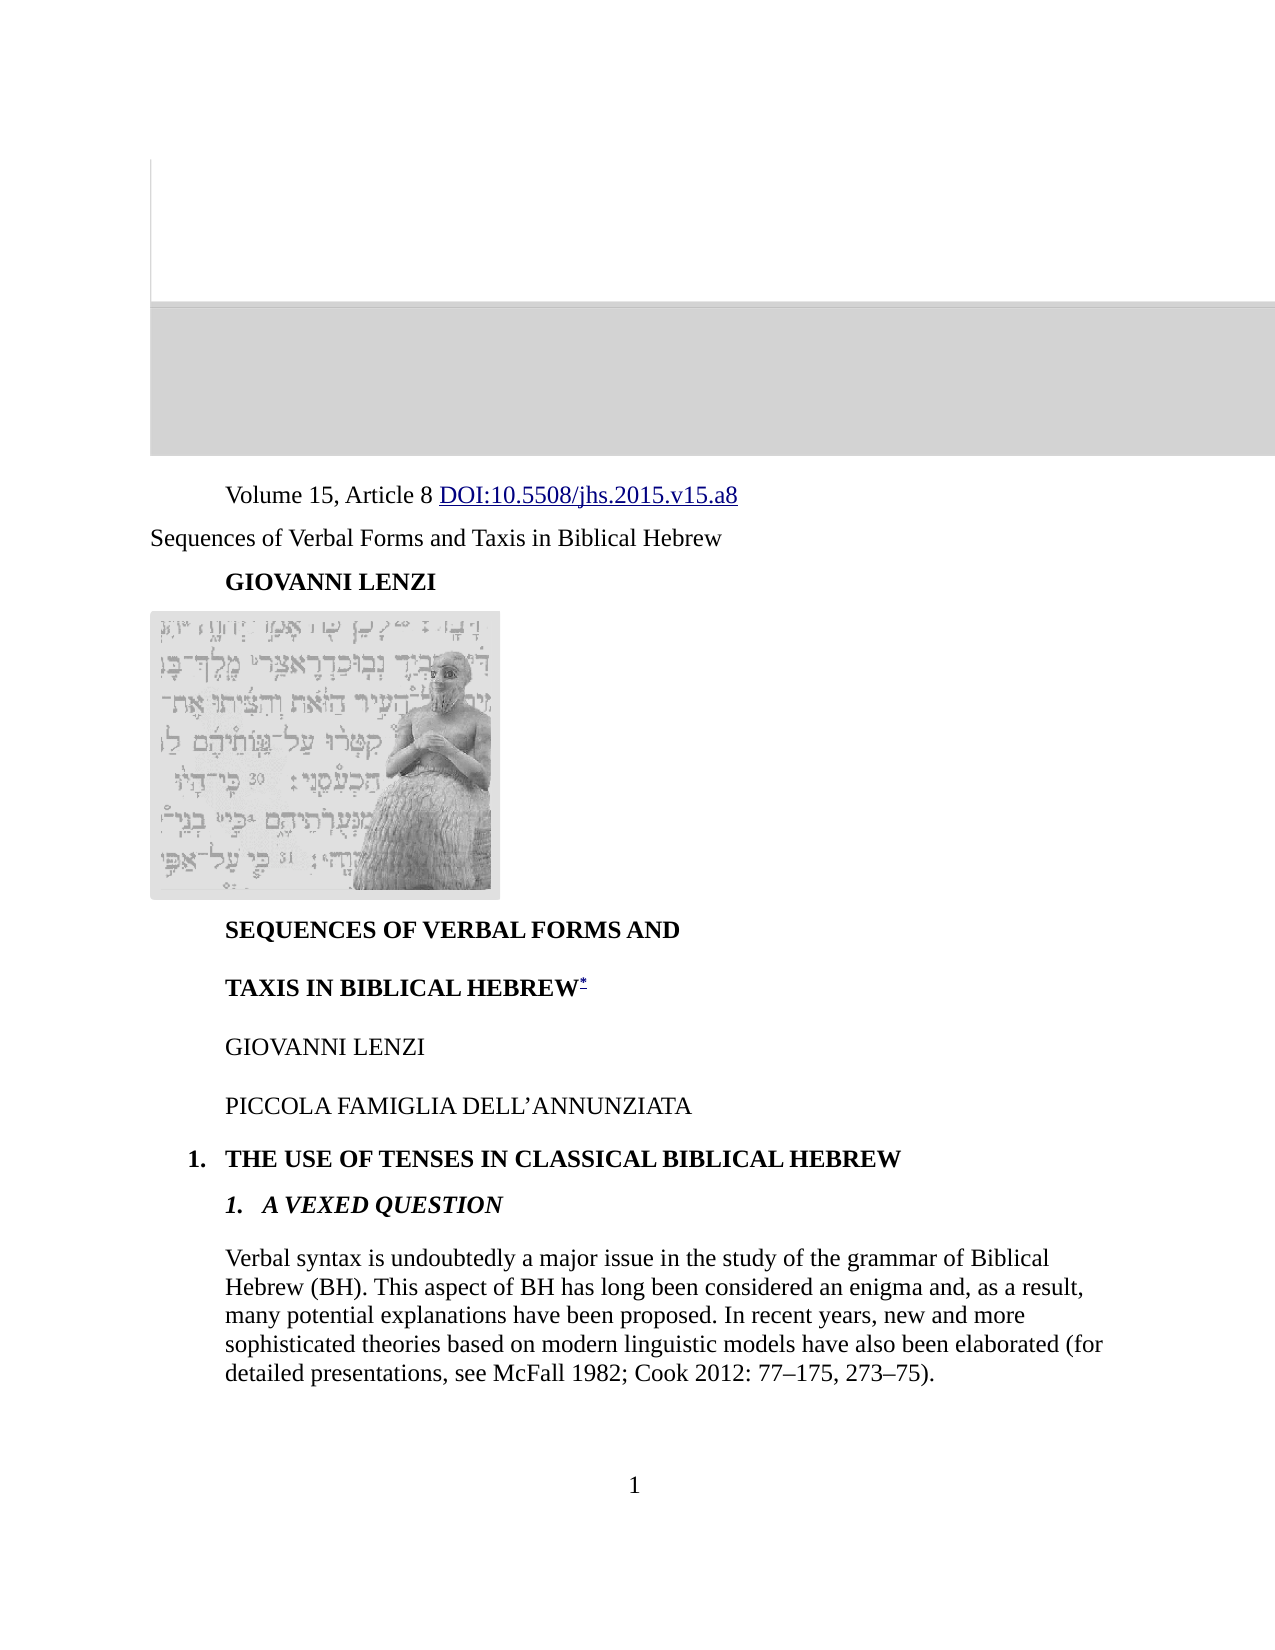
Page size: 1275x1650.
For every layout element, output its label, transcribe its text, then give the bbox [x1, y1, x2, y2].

text PICCOLA FAMIGLIA DELL’ANNUNZIATA [225, 1091, 1125, 1120]
text GIOVANNI LENZI [225, 1032, 1125, 1061]
text Volume 15, Article 8 DOI:10.5508/jhs.2015.v15.a8 [225, 480, 1125, 508]
text GIOVANNI LENZI [225, 567, 1125, 596]
picture [150, 611, 501, 900]
list A VEXED QUESTION [225, 1190, 1125, 1219]
text SEQUENCES OF VERBAL FORMS AND [225, 915, 1125, 943]
list THE USE OF TENSES IN CLASSICAL BIBLICAL HEBREW [187, 1144, 1125, 1172]
text TAXIS IN BIBLICAL HEBREW* [225, 973, 1125, 1002]
text Sequences of Verbal Forms and Taxis in Biblical Hebrew [150, 523, 1125, 552]
text Verbal syntax is undoubtedly a major issue in the study of the grammar of Biblical Hebrew (BH). This aspect of BH has long been considered an enigma and, as a result, many potential explanations have been proposed. In recent years, new and more sophisticated theories based on modern linguistic models have also been elaborated (for detailed presentations, see McFall 1982; Cook 2012: 77–175, 273–75). [225, 1243, 1125, 1387]
picture [150, 158, 1275, 456]
